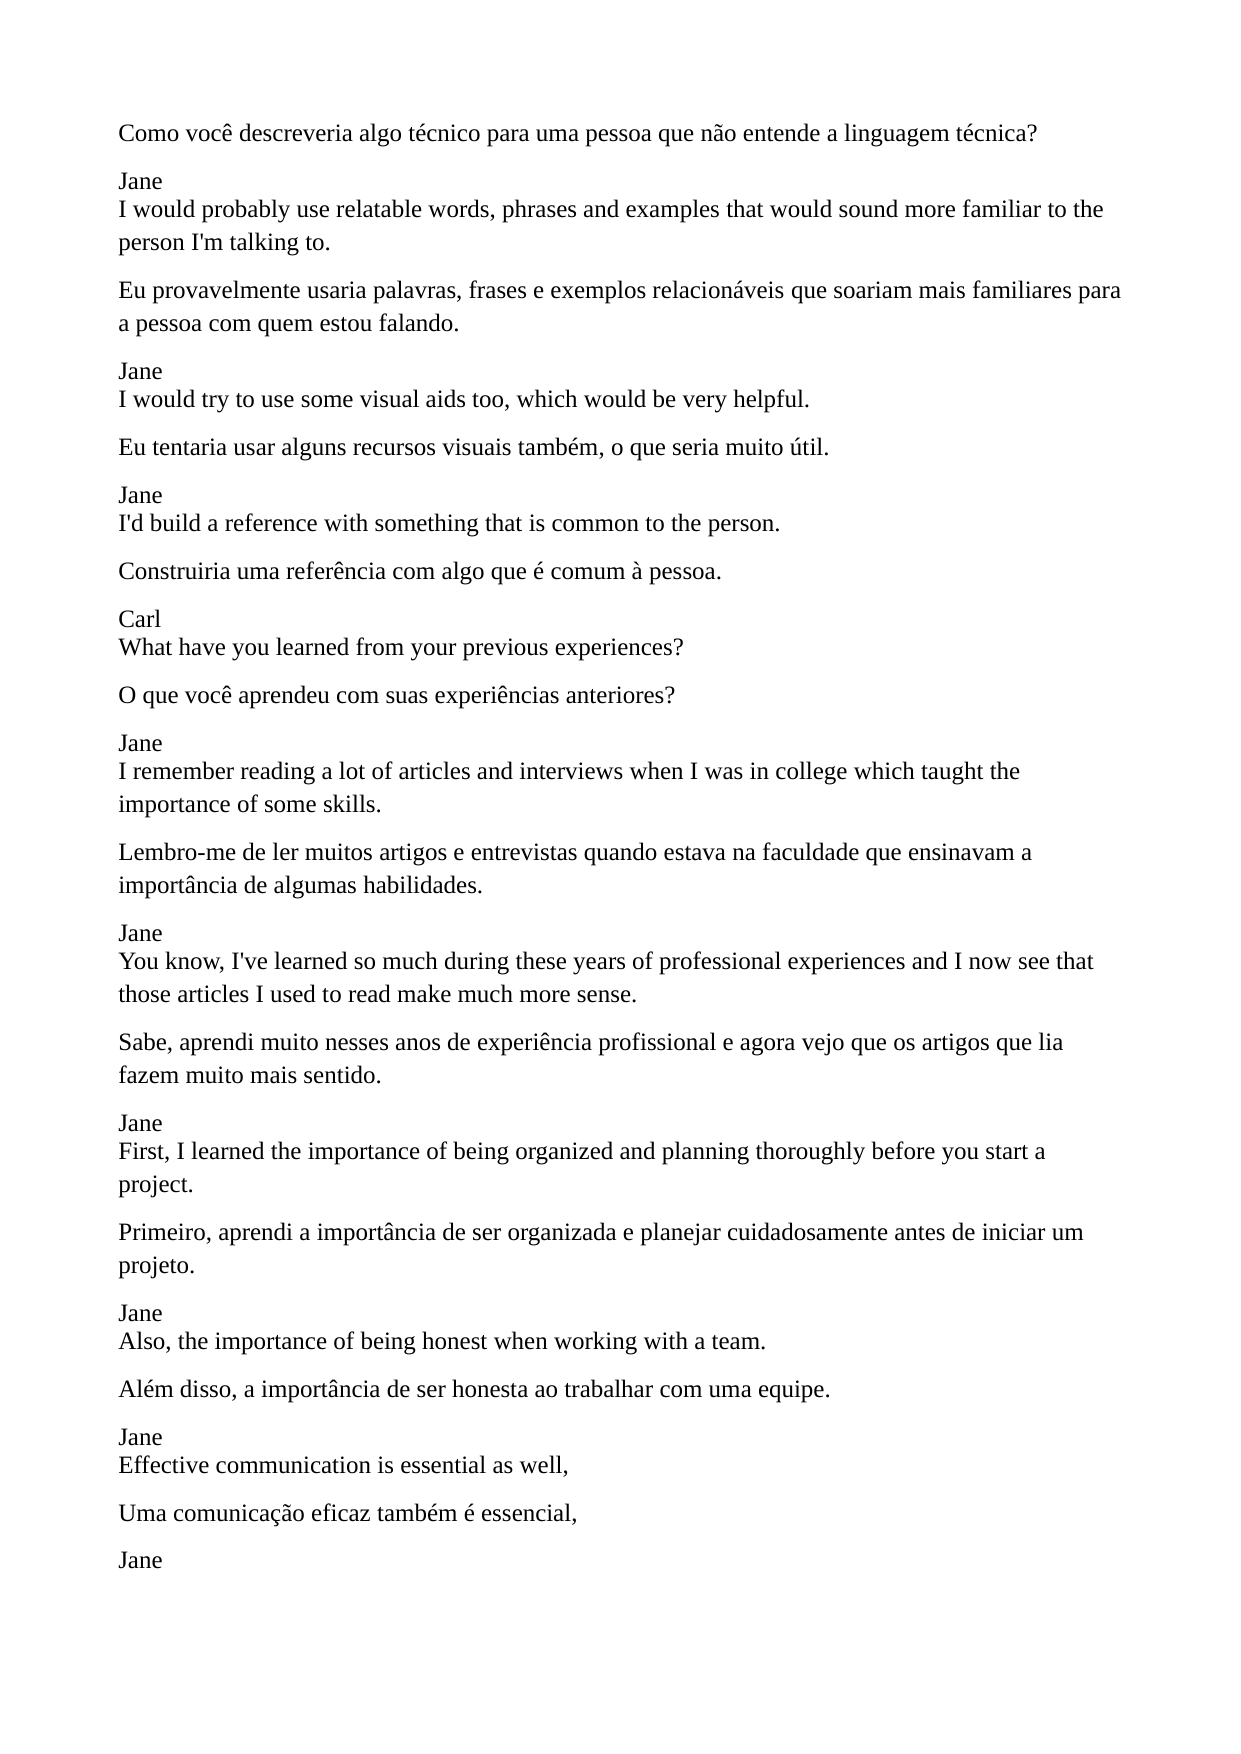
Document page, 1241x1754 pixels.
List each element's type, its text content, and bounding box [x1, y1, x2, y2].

text Jane [118, 918, 1122, 946]
text Primeiro, aprendi a importância de ser organizada e planejar cuidadosamente antes de iniciar um projeto. [118, 1217, 1122, 1279]
text Eu provavelmente usaria palavras, frases e exemplos relacionáveis ​​que soariam mais familiares para a pessoa com quem estou falando. [118, 275, 1122, 337]
text You know, I've learned so much during these years of professional experiences and I now see that those articles I used to read make much more sense. [118, 946, 1122, 1008]
text Jane [118, 1298, 1122, 1326]
text I would try to use some visual aids too, which would be very helpful. [118, 384, 1122, 413]
text I'd build a reference with something that is common to the person. [118, 508, 1122, 537]
text Jane [118, 1108, 1122, 1136]
text Eu tentaria usar alguns recursos visuais também, o que seria muito útil. [118, 432, 1122, 461]
text I remember reading a lot of articles and interviews when I was in college which taught the importance of some skills. [118, 756, 1122, 818]
text Além disso, a importância de ser honesta ao trabalhar com uma equipe. [118, 1374, 1122, 1403]
text Also, the importance of being honest when working with a team. [118, 1326, 1122, 1355]
text Jane [118, 728, 1122, 756]
text Sabe, aprendi muito nesses anos de experiência profissional e agora vejo que os artigos que lia fazem muito mais sentido. [118, 1027, 1122, 1089]
text Jane [118, 1422, 1122, 1450]
text Jane [118, 1546, 1122, 1574]
text Carl [118, 604, 1122, 632]
text Como você descreveria algo técnico para uma pessoa que não entende a linguagem técnica? [118, 118, 1122, 147]
text Jane [118, 166, 1122, 194]
text I would probably use relatable words, phrases and examples that would sound more familiar to the person I'm talking to. [118, 194, 1122, 256]
text Jane [118, 356, 1122, 384]
text Lembro-me de ler muitos artigos e entrevistas quando estava na faculdade que ensinavam a importância de algumas habilidades. [118, 837, 1122, 899]
text What have you learned from your previous experiences? [118, 632, 1122, 661]
text Construiria uma referência com algo que é comum à pessoa. [118, 556, 1122, 585]
text First, I learned the importance of being organized and planning thoroughly before you start a project. [118, 1136, 1122, 1198]
text Effective communication is essential as well, [118, 1450, 1122, 1479]
text O que você aprendeu com suas experiências anteriores? [118, 680, 1122, 709]
text Uma comunicação eficaz também é essencial, [118, 1498, 1122, 1527]
text Jane [118, 480, 1122, 508]
